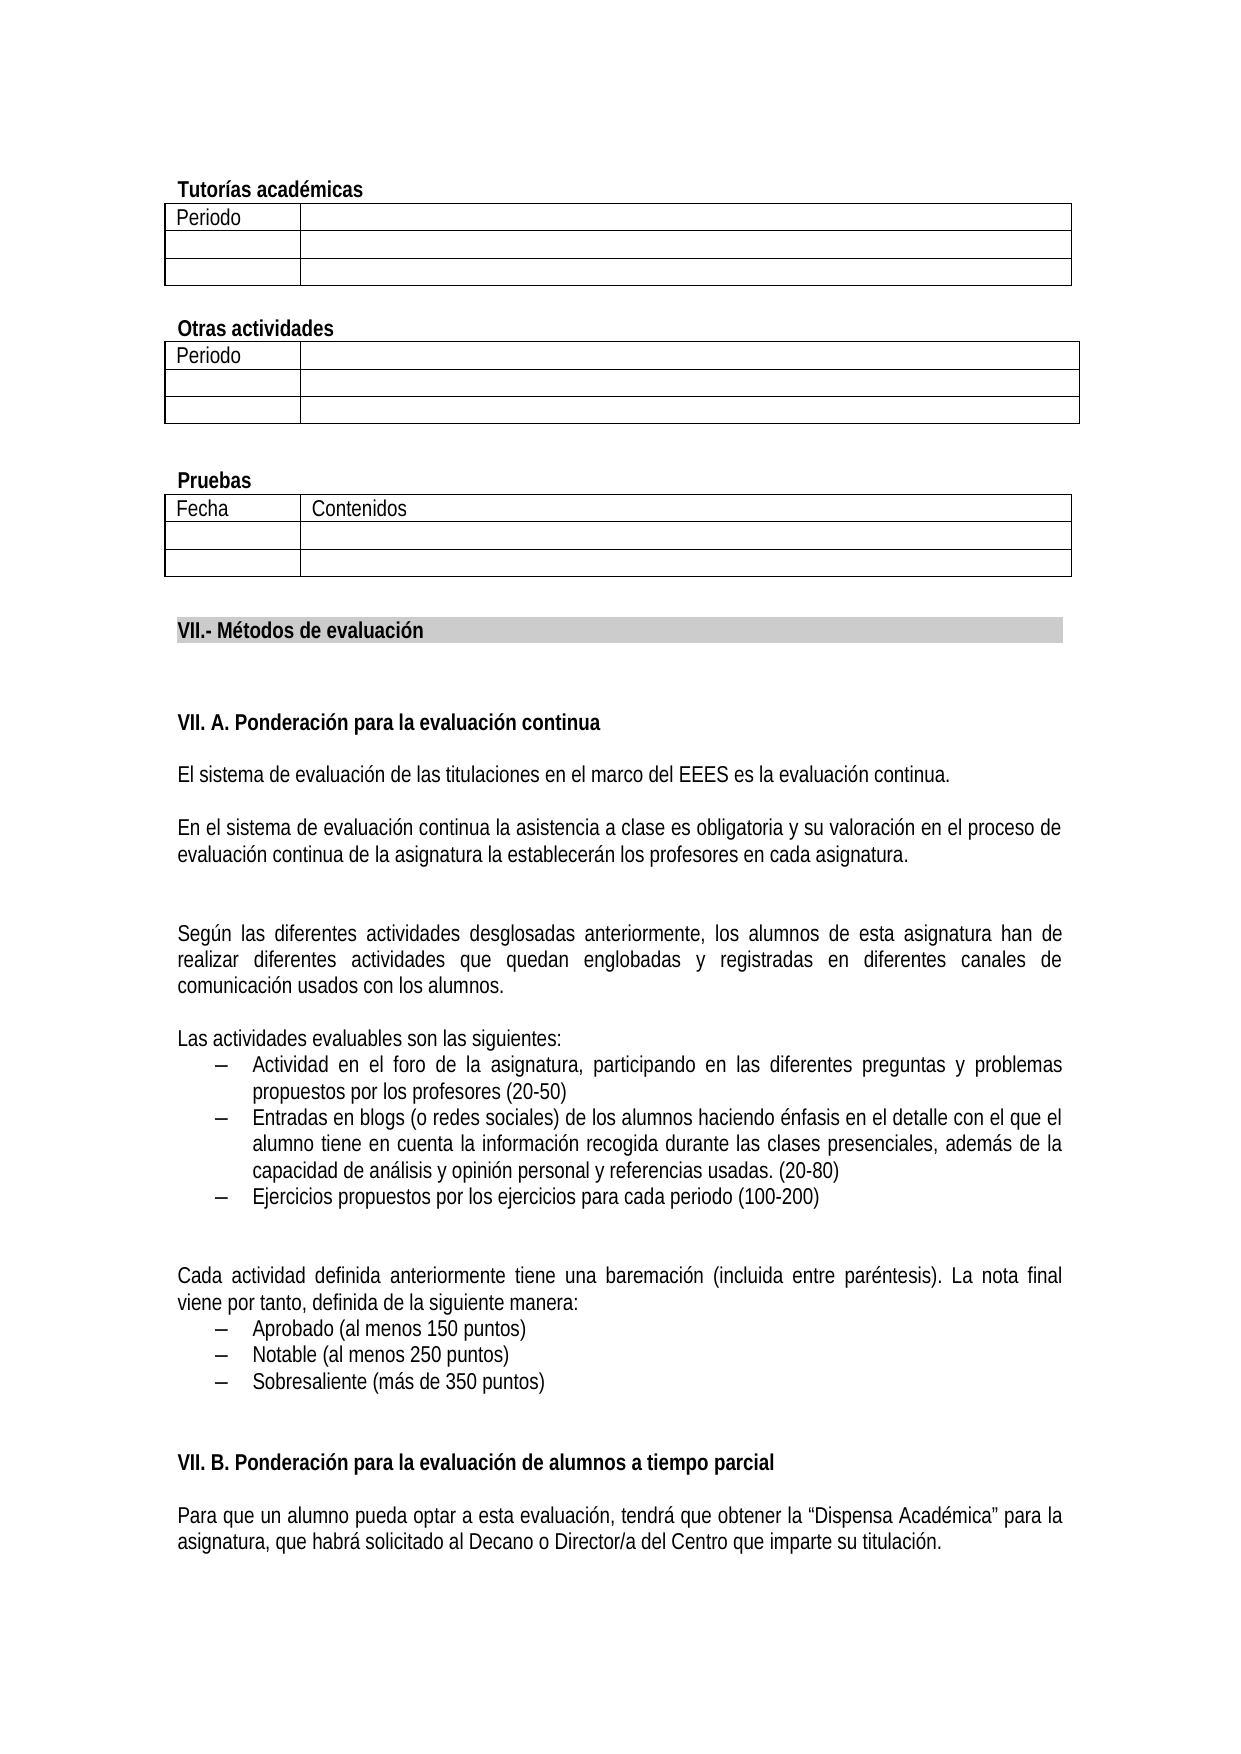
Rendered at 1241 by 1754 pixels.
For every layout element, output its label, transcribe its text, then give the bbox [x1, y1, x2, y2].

text Según las diferentes actividades desglosadas anteriormente, los alumnos de esta asignatura han de realizar diferentes actividades que quedan englobadas y registradas en diferentes canales de comunicación usados con los alumnos. [177, 919, 1063, 999]
table_cell [301, 522, 1071, 549]
list Actividad en el foro de la asignatura, participando en las diferentes preguntas y problemas propuestos por los profesores (20-50) [215, 1051, 1063, 1104]
table_cell [166, 550, 300, 576]
text VII. A. Ponderación para la evaluación continua [177, 709, 1063, 735]
table_header Fecha [166, 495, 300, 521]
table_cell [166, 259, 300, 285]
text Para que un alumno pueda optar a esta evaluación, tendrá que obtener la “Dispensa Académica” para la asignatura, que habrá solicitado al Decano o Director/a del Centro que imparte su titulación. [177, 1502, 1063, 1554]
text Otras actividades [177, 315, 1063, 341]
table_header Periodo [166, 204, 300, 230]
table_header [301, 204, 1071, 230]
list Entradas en blogs (o redes sociales) de los alumnos haciendo énfasis en el detalle con el que el alumno tiene en cuenta la información recogida durante las clases presenciales, además de la capacidad de análisis y opinión personal y referencias usadas. (20-80) [215, 1104, 1063, 1183]
table_cell [166, 370, 300, 396]
text El sistema de evaluación de las titulaciones en el marco del EEES es la evaluación continua. [177, 761, 1063, 788]
list Notable (al menos 250 puntos) [215, 1341, 1063, 1368]
text Tutorías académicas [177, 176, 1063, 203]
text VII. B. Ponderación para la evaluación de alumnos a tiempo parcial [177, 1449, 1063, 1475]
text En el sistema de evaluación continua la asistencia a clase es obligatoria y su valoración en el proceso de evaluación continua de la asignatura la establecerán los profesores en cada asignatura. [177, 814, 1063, 867]
table_cell [301, 259, 1071, 285]
table_cell [166, 522, 300, 549]
table_cell [301, 370, 1079, 396]
list Ejercicios propuestos por los ejercicios para cada periodo (100-200) [215, 1183, 1063, 1209]
table_cell [301, 231, 1071, 258]
text Las actividades evaluables son las siguientes: [177, 1025, 1063, 1051]
table_cell [301, 397, 1079, 423]
table_cell [301, 550, 1071, 576]
table_cell [166, 397, 300, 423]
table_header Contenidos [301, 495, 1071, 521]
list Aprobado (al menos 150 puntos) [215, 1315, 1063, 1341]
table_header Periodo [166, 342, 300, 368]
table_header [301, 342, 1079, 368]
table_cell [166, 231, 300, 258]
text VII.- Métodos de evaluación [177, 617, 1063, 643]
text Pruebas [177, 467, 1063, 494]
text Cada actividad definida anteriormente tiene una baremación (incluida entre paréntesis). La nota final viene por tanto, definida de la siguiente manera: [177, 1262, 1063, 1315]
list Sobresaliente (más de 350 puntos) [215, 1368, 1063, 1394]
